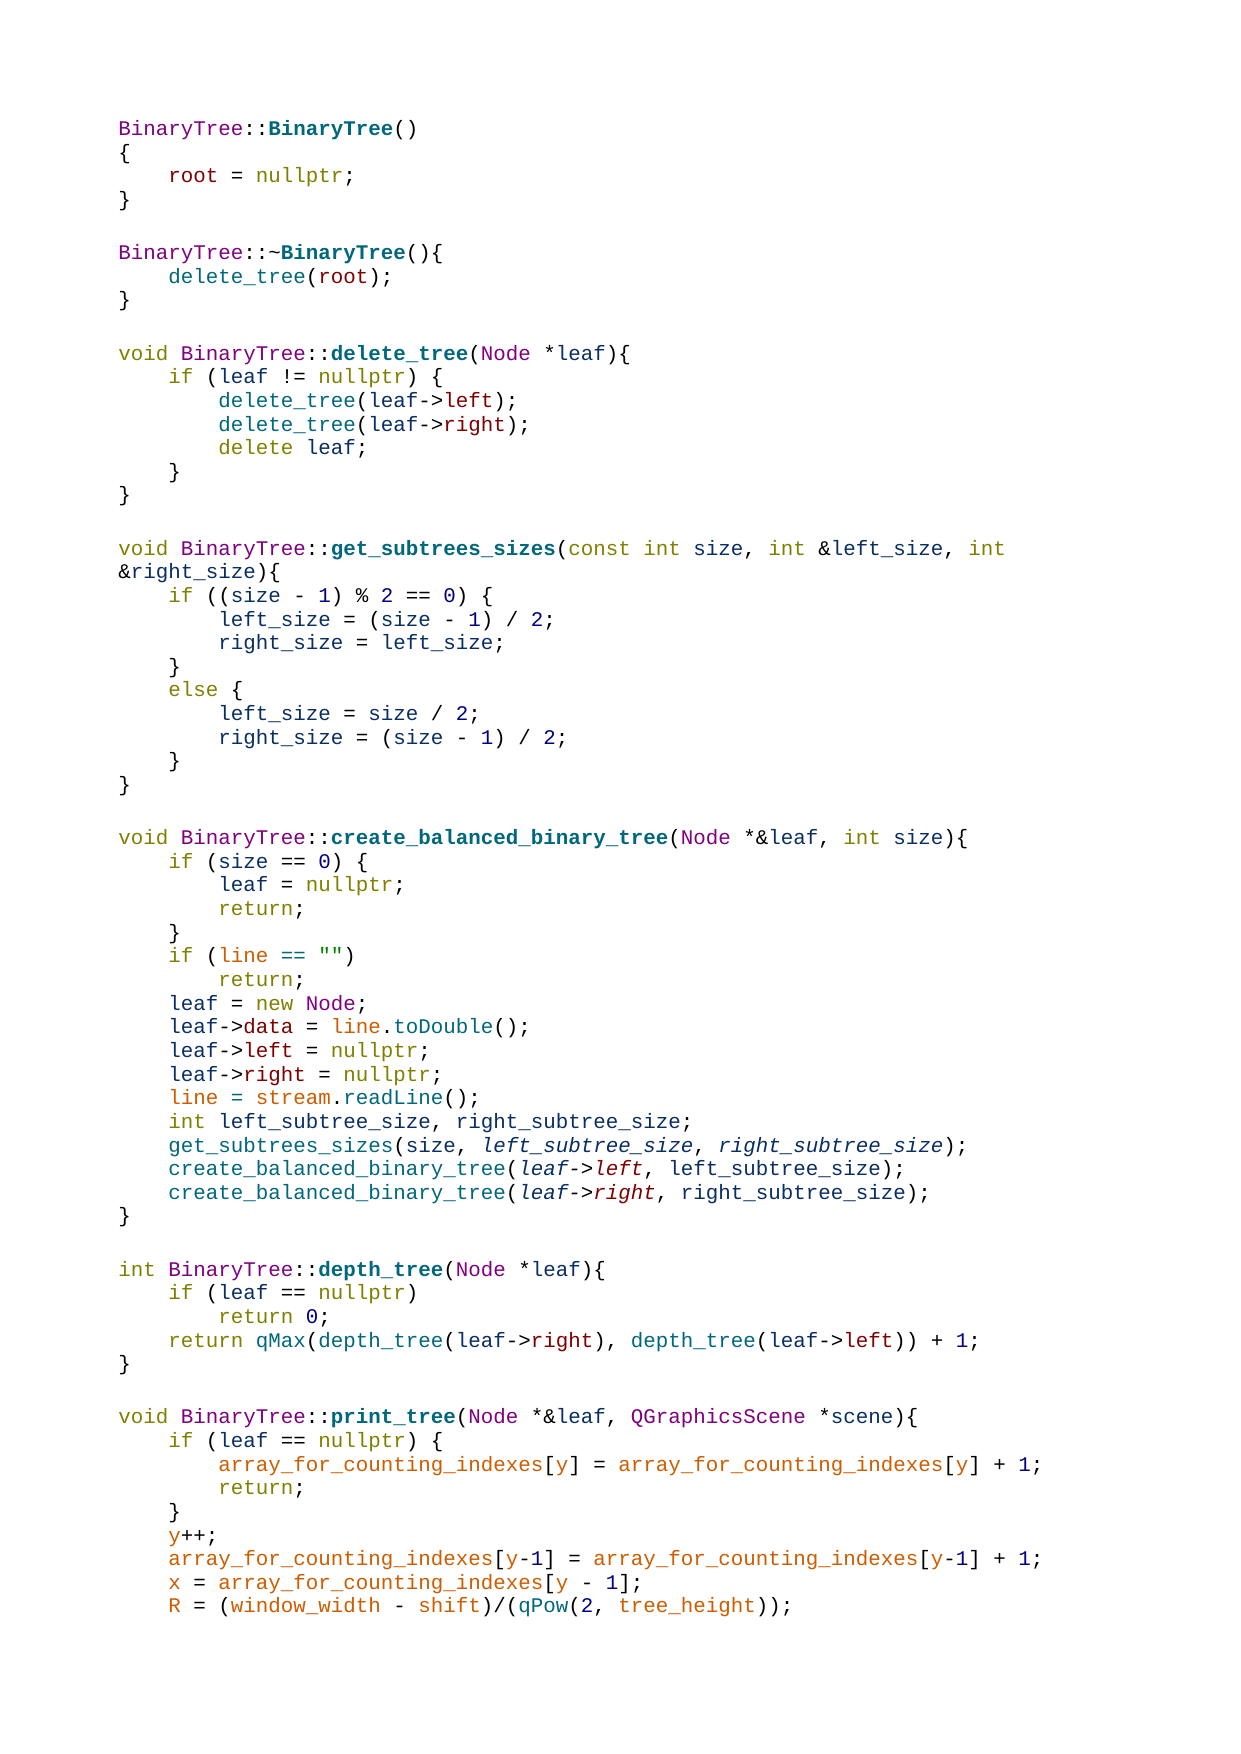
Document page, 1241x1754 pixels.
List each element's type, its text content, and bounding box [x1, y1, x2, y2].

text if (size == 0) { [118, 851, 1122, 874]
text return 0; [118, 1306, 1122, 1329]
text create_balanced_binary_tree(leaf->right, right_subtree_size); [118, 1182, 1122, 1206]
text } [118, 750, 1122, 774]
text right_size = (size - 1) / 2; [118, 727, 1122, 750]
text array_for_counting_indexes[y-1] = array_for_counting_indexes[y-1] + 1; [118, 1548, 1122, 1572]
text right_size = left_size; [118, 632, 1122, 656]
text x = array_for_counting_indexes[y - 1]; [118, 1572, 1122, 1596]
text if ((size - 1) % 2 == 0) { [118, 585, 1122, 608]
text void BinaryTree::create_balanced_binary_tree(Node *&leaf, int size){ [118, 827, 1122, 851]
text delete_tree(leaf->right); [118, 413, 1122, 437]
text } [118, 774, 1122, 798]
text int BinaryTree::depth_tree(Node *leaf){ [118, 1259, 1122, 1282]
text leaf->left = nullptr; [118, 1040, 1122, 1064]
text return; [118, 898, 1122, 922]
text leaf->right = nullptr; [118, 1064, 1122, 1087]
text void BinaryTree::get_subtrees_sizes(const int size, int &left_size, int &right_size){ [118, 538, 1122, 585]
text get_subtrees_sizes(size, left_subtree_size, right_subtree_size); [118, 1134, 1122, 1158]
text return; [118, 1477, 1122, 1501]
text delete leaf; [118, 437, 1122, 461]
text delete_tree(leaf->left); [118, 390, 1122, 413]
text } [118, 656, 1122, 679]
text if (leaf == nullptr) { [118, 1430, 1122, 1454]
text void BinaryTree::delete_tree(Node *leaf){ [118, 343, 1122, 366]
text } [118, 922, 1122, 945]
text BinaryTree::BinaryTree() [118, 118, 1122, 142]
text } [118, 289, 1122, 313]
text if (line == "") [118, 945, 1122, 969]
text } [118, 484, 1122, 508]
text return; [118, 969, 1122, 993]
text int left_subtree_size, right_subtree_size; [118, 1111, 1122, 1134]
text return qMax(depth_tree(leaf->right), depth_tree(leaf->left)) + 1; [118, 1329, 1122, 1353]
text root = nullptr; [118, 165, 1122, 189]
text } [118, 1501, 1122, 1524]
text } [118, 461, 1122, 484]
text { [118, 142, 1122, 165]
text create_balanced_binary_tree(leaf->left, left_subtree_size); [118, 1158, 1122, 1182]
text R = (window_width - shift)/(qPow(2, tree_height)); [118, 1596, 1122, 1619]
text line = stream.readLine(); [118, 1087, 1122, 1111]
text leaf = new Node; [118, 993, 1122, 1016]
text left_size = (size - 1) / 2; [118, 608, 1122, 632]
text y++; [118, 1524, 1122, 1548]
text if (leaf == nullptr) [118, 1282, 1122, 1306]
text left_size = size / 2; [118, 703, 1122, 727]
text } [118, 189, 1122, 213]
text leaf->data = line.toDouble(); [118, 1016, 1122, 1040]
text delete_tree(root); [118, 266, 1122, 289]
text } [118, 1353, 1122, 1377]
text leaf = nullptr; [118, 874, 1122, 898]
text BinaryTree::~BinaryTree(){ [118, 242, 1122, 266]
text void BinaryTree::print_tree(Node *&leaf, QGraphicsScene *scene){ [118, 1406, 1122, 1430]
text array_for_counting_indexes[y] = array_for_counting_indexes[y] + 1; [118, 1454, 1122, 1477]
text else { [118, 679, 1122, 703]
text } [118, 1206, 1122, 1229]
text if (leaf != nullptr) { [118, 366, 1122, 390]
